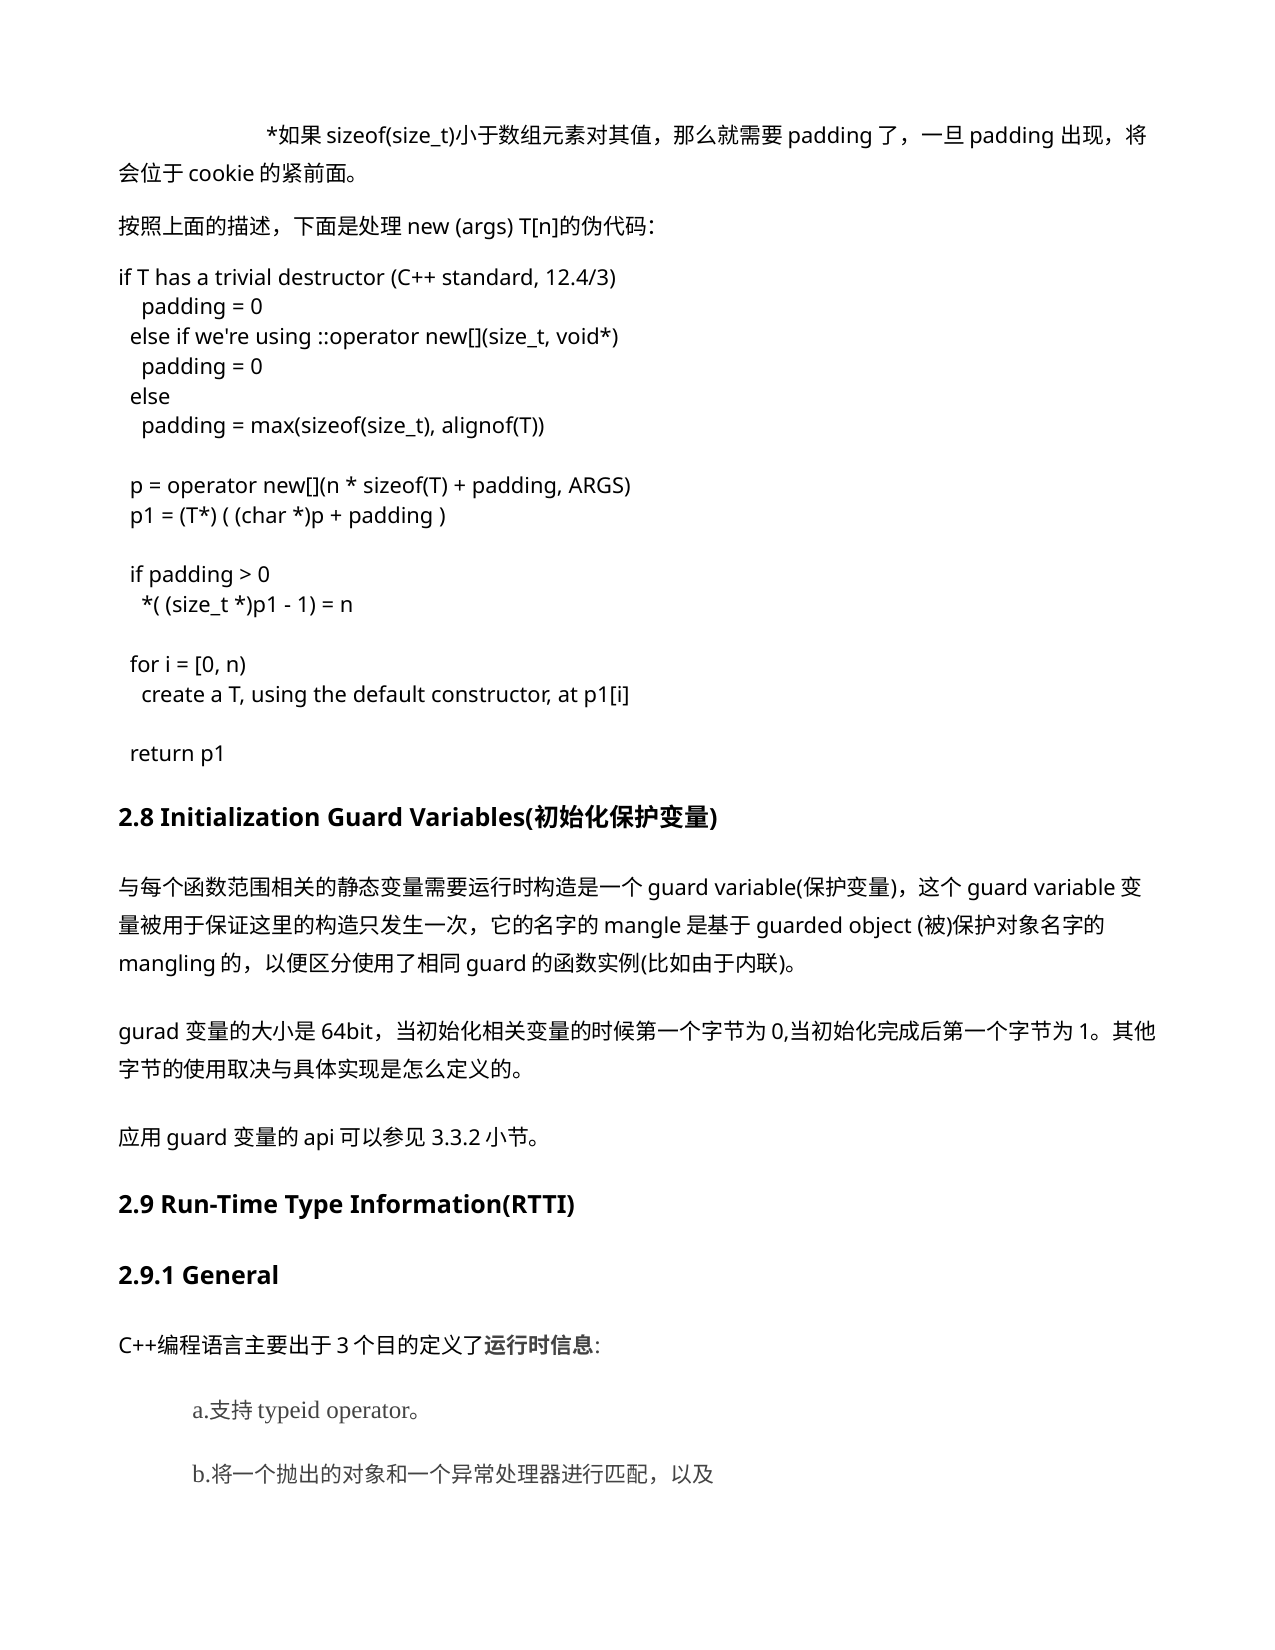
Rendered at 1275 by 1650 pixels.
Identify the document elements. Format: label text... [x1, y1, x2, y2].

text gurad 变量的大小是64bit，当初始化相关变量的时候第一个字节为0,当初始化完成后第一个字节为1。其他字节的使用取决与具体实现是怎么定义的。 [118, 1014, 1157, 1084]
text return p1 [118, 738, 1157, 768]
text C++编程语言主要出于3个目的定义了运行时信息: [118, 1328, 1157, 1359]
text *( (size_t *)p1 - 1) = n [118, 589, 1157, 619]
text *如果sizeof(size_t)小于数组元素对其值，那么就需要padding了，一旦padding 出现，将会位于cookie的紧前面。 [118, 118, 1157, 188]
text 2.8 Initialization Guard Variables(初始化保护变量) [118, 797, 1157, 834]
text 与每个函数范围相关的静态变量需要运行时构造是一个guard variable(保护变量)，这个guard variable变量被用于保证这里的构造只发生一次，它的名字的mangle是基于guarded object (被)保护对象名字的mangling的，以便区分使用了相同guard的函数实例(比如由于内联)。 [118, 870, 1157, 978]
text padding = 0 [118, 351, 1157, 381]
text padding = 0 [118, 291, 1157, 321]
text padding = max(sizeof(size_t), alignof(T)) [118, 411, 1157, 440]
text else [118, 381, 1157, 411]
text create a T, using the default constructor, at p1[i] [118, 679, 1157, 708]
text for i = [0, n) [118, 649, 1157, 679]
text 2.9 Run-Time Type Information(RTTI) [118, 1187, 1157, 1221]
text 按照上面的描述，下面是处理new (args) T[n]的伪代码： [118, 209, 1157, 241]
text 应用guard 变量的api可以参见 3.3.2小节。 [118, 1119, 1157, 1151]
text else if we're using ::operator new[](size_t, void*) [118, 321, 1157, 351]
text 2.9.1 General [118, 1257, 1157, 1291]
text if padding > 0 [118, 559, 1157, 589]
text a.支持typeid operator。 [118, 1395, 1157, 1424]
text b.将一个抛出的对象和一个异常处理器进行匹配，以及 [118, 1459, 1157, 1488]
text p = operator new[](n * sizeof(T) + padding, ARGS) [118, 470, 1157, 500]
text if T has a trivial destructor (C++ standard, 12.4/3) [118, 262, 1157, 291]
text p1 = (T*) ( (char *)p + padding ) [118, 500, 1157, 530]
